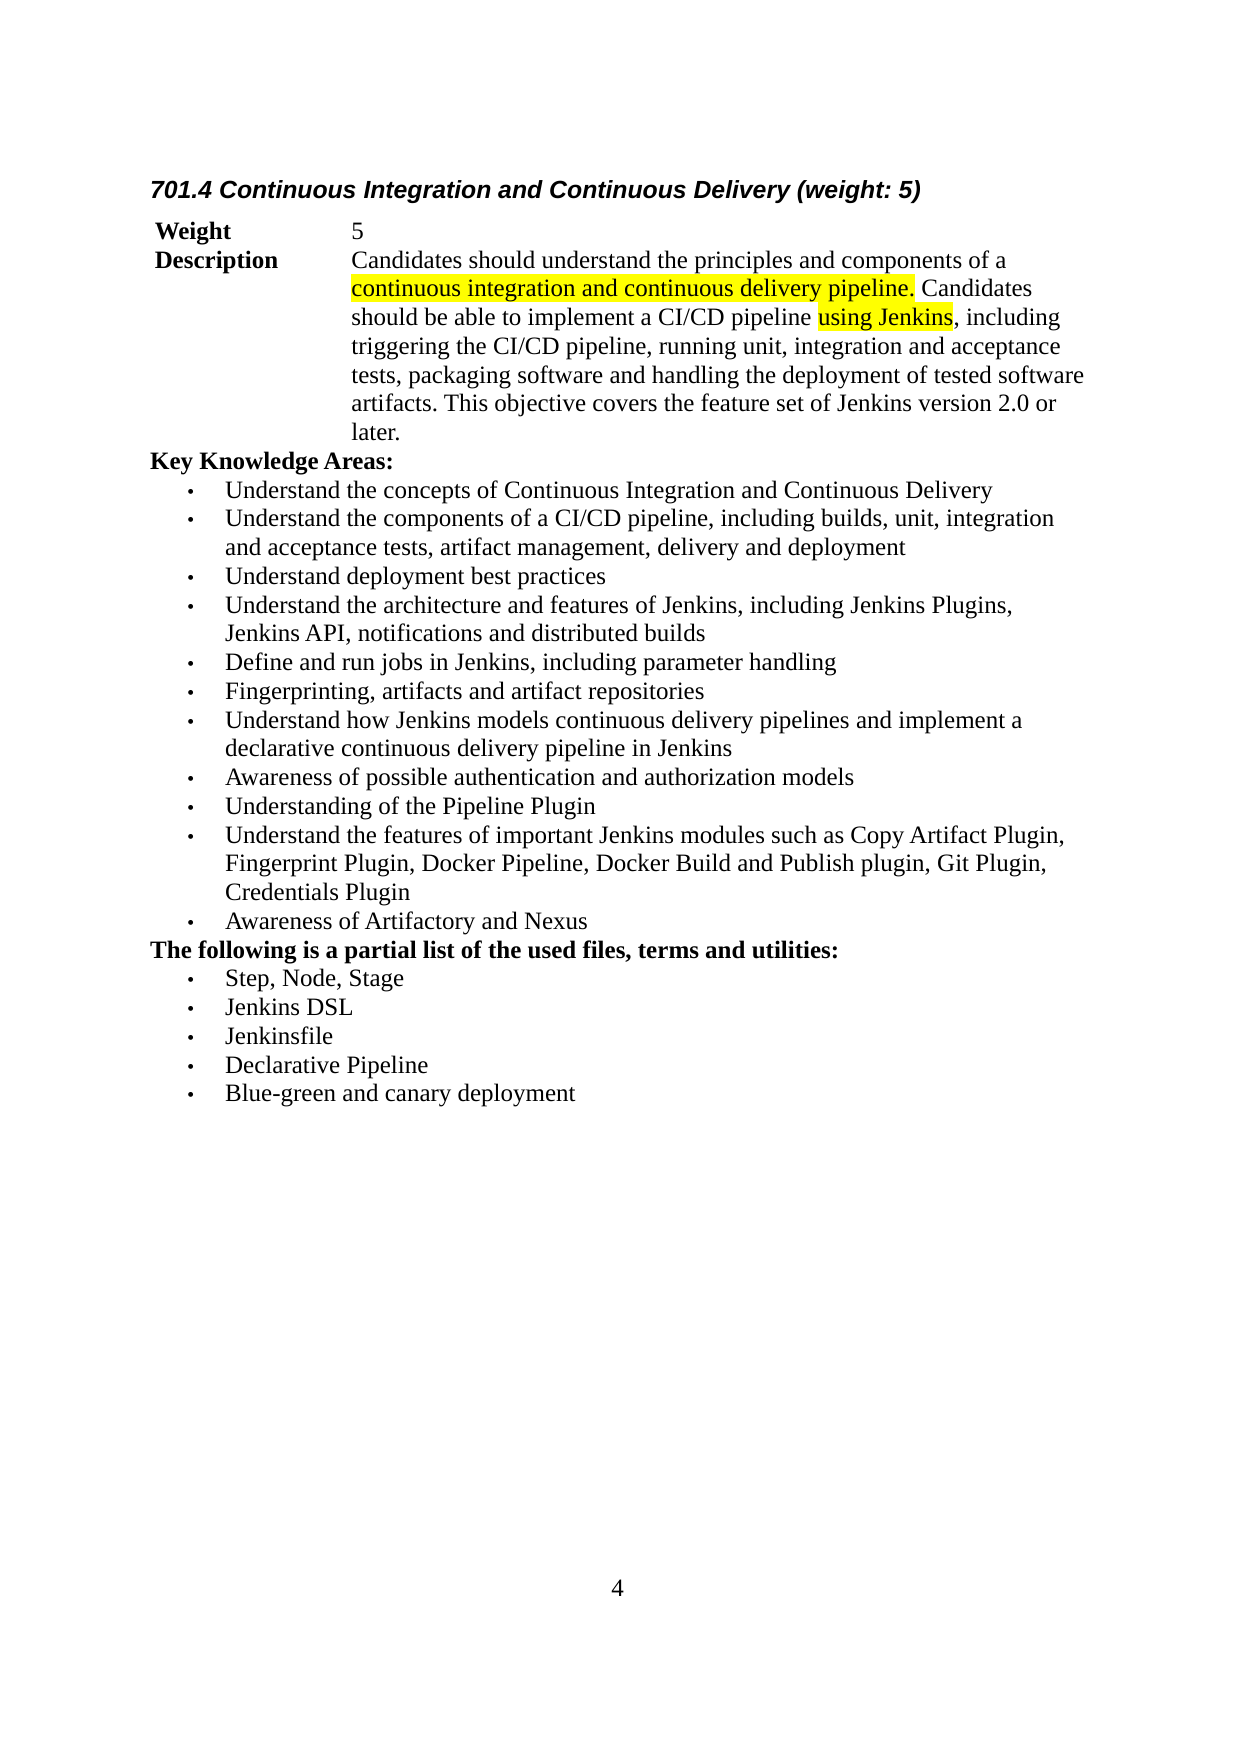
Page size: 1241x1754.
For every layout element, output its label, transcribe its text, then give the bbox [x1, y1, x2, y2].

subtitle 701.4 Continuous Integration and Continuous Delivery (weight: 5) [150, 175, 1091, 203]
list Declarative Pipeline [187, 1050, 1091, 1078]
list Understand the architecture and features of Jenkins, including Jenkins Plugins, Jenkins API, notifications and distributed builds [187, 590, 1091, 647]
list Understanding of the Pipeline Plugin [187, 791, 1091, 820]
list Understand the features of important Jenkins modules such as Copy Artifact Plugin, Fingerprint Plugin, Docker Pipeline, Docker Build and Publish plugin, Git Plugin, Credentials Plugin [187, 820, 1091, 906]
list Awareness of Artifactory and Nexus [187, 906, 1091, 935]
list Awareness of possible authentication and authorization models [187, 762, 1091, 791]
list Blue-green and canary deployment [187, 1078, 1091, 1107]
table_header Weight [150, 216, 347, 245]
text The following is a partial list of the used files, terms and utilities: [150, 935, 1091, 963]
list Understand the components of a CI/CD pipeline, including builds, unit, integration and acceptance tests, artifact management, delivery and deployment [187, 503, 1091, 561]
list Step, Node, Stage [187, 963, 1091, 992]
list Jenkinsfile [187, 1021, 1091, 1050]
text Key Knowledge Areas: [150, 446, 1091, 475]
list Understand the concepts of Continuous Integration and Continuous Delivery [187, 475, 1091, 503]
table_cell Candidates should understand the principles and components of a continuous integration and continuous delivery pipeline. Candidates should be able to implement a CI/CD pipeline using Jenkins, including triggering the CI/CD pipeline, running unit, integration and acceptance tests, packaging software and handling the deployment of tested software artifacts. This objective covers the feature set of Jenkins version 2.0 or later. [347, 245, 1091, 446]
table_header 5 [347, 216, 1091, 245]
list Understand deployment best practices [187, 561, 1091, 590]
list Understand how Jenkins models continuous delivery pipelines and implement a declarative continuous delivery pipeline in Jenkins [187, 705, 1091, 762]
table_cell Description [150, 245, 347, 446]
list Jenkins DSL [187, 992, 1091, 1021]
list Define and run jobs in Jenkins, including parameter handling [187, 647, 1091, 676]
list Fingerprinting, artifacts and artifact repositories [187, 676, 1091, 705]
